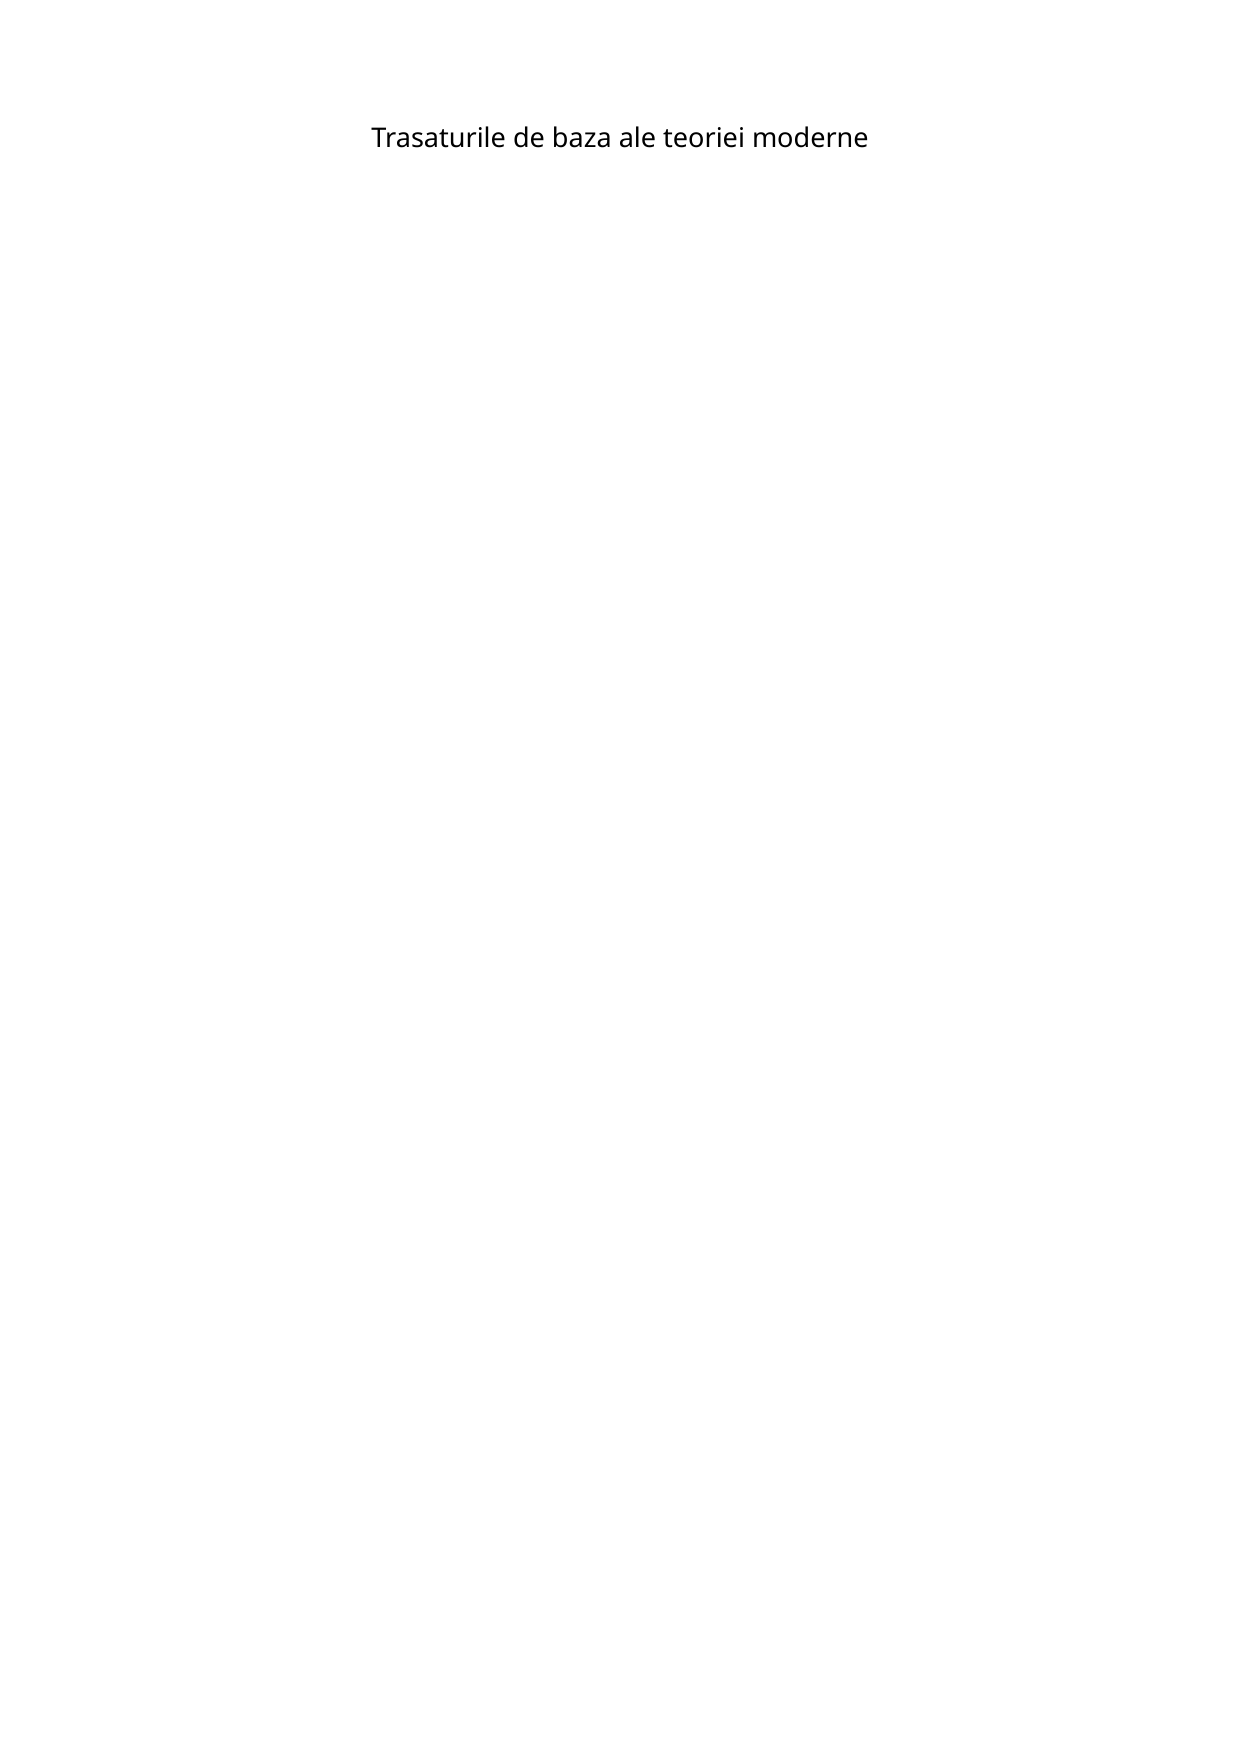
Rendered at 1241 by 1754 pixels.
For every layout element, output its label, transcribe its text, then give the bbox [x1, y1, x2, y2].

text Trasaturile de baza ale teoriei moderne [118, 118, 1122, 155]
